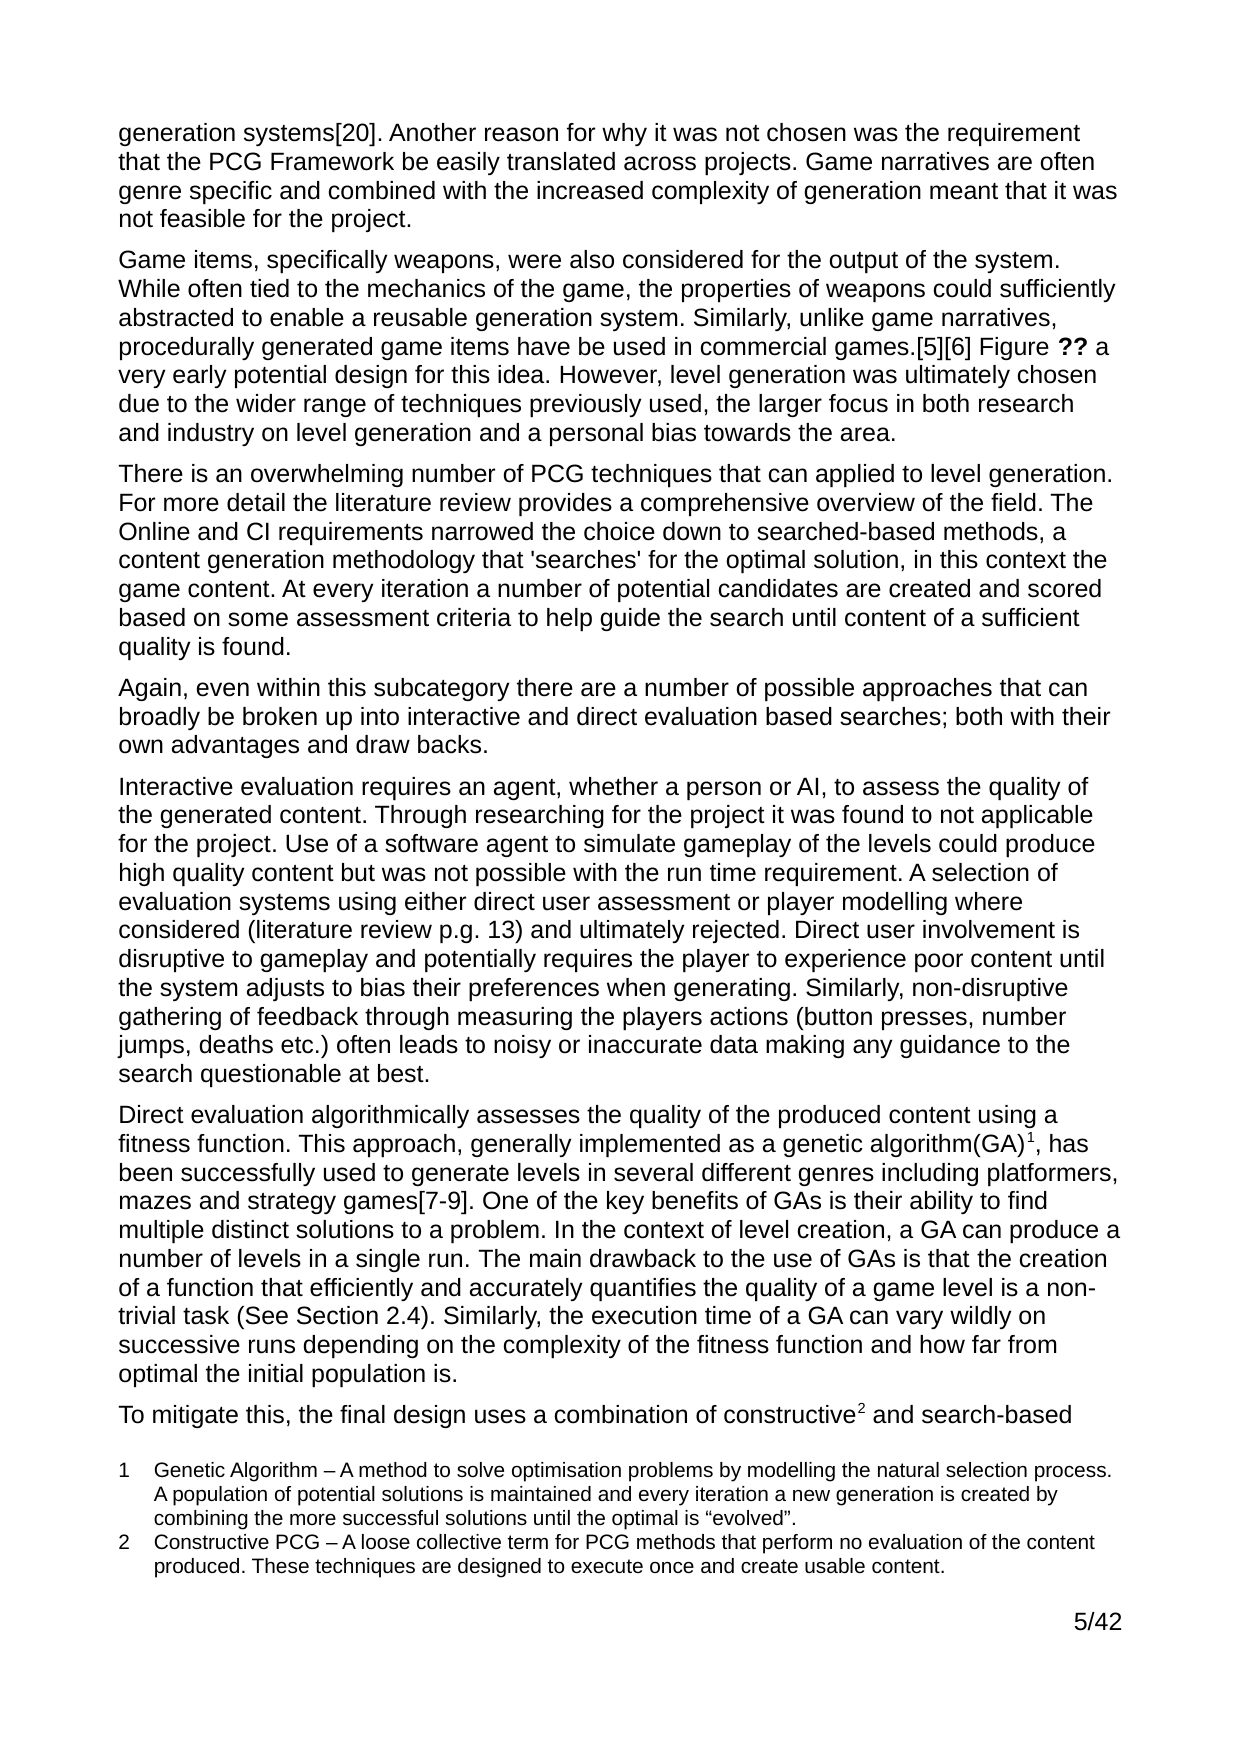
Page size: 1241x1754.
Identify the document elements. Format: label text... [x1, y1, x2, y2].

text Interactive evaluation requires an agent, whether a person or AI, to assess the quality of the generated content. Through researching for the project it was found to not applicable for the project. Use of a software agent to simulate gameplay of the levels could produce high quality content but was not possible with the run time requirement. A selection of evaluation systems using either direct user assessment or player modelling where considered (literature review p.g. 13) and ultimately rejected. Direct user involvement is disruptive to gameplay and potentially requires the player to experience poor content until the system adjusts to bias their preferences when generating. Similarly, non-disruptive gathering of feedback through measuring the players actions (button presses, number jumps, deaths etc.) often leads to noisy or inaccurate data making any guidance to the search questionable at best. [118, 771, 1122, 1088]
text There is an overwhelming number of PCG techniques that can applied to level generation. For more detail the literature review provides a comprehensive overview of the field. The Online and CI requirements narrowed the choice down to searched-based methods, a content generation methodology that 'searches' for the optimal solution, in this context the game content. At every iteration a number of potential candidates are created and scored based on some assessment criteria to help guide the search until content of a sufficient quality is found. [118, 459, 1122, 660]
text Constructive PCG – A loose collective term for PCG methods that perform no evaluation of the content produced. These techniques are designed to execute once and create usable content. [118, 1530, 1122, 1578]
text Game items, specifically weapons, were also considered for the output of the system. While often tied to the mechanics of the game, the properties of weapons could sufficiently abstracted to enable a reusable generation system. Similarly, unlike game narratives, procedurally generated game items have be used in commercial games.[5][6] Figure ?? a very early potential design for this idea. However, level generation was ultimately chosen due to the wider range of techniques previously used, the larger focus in both research and industry on level generation and a personal bias towards the area. [118, 246, 1122, 447]
text Again, even within this subcategory there are a number of possible approaches that can broadly be broken up into interactive and direct evaluation based searches; both with their own advantages and draw backs. [118, 673, 1122, 759]
text Direct evaluation algorithmically assesses the quality of the produced content using a fitness function. This approach, generally implemented as a genetic algorithm(GA), has been successfully used to generate levels in several different genres including platformers, mazes and strategy games[7-9]. One of the key benefits of GAs is their ability to find multiple distinct solutions to a problem. In the context of level creation, a GA can produce a number of levels in a single run. The main drawback to the use of GAs is that the creation of a function that efficiently and accurately quantifies the quality of a game level is a non-trivial task (See Section 2.4). Similarly, the execution time of a GA can vary wildly on successive runs depending on the complexity of the fitness function and how far from optimal the initial population is. [118, 1100, 1122, 1388]
text generation systems[20]. Another reason for why it was not chosen was the requirement that the PCG Framework be easily translated across projects. Game narratives are often genre specific and combined with the increased complexity of generation meant that it was not feasible for the project. [118, 118, 1122, 233]
text To mitigate this, the final design uses a combination of constructive and search-based [118, 1400, 1122, 1429]
text Genetic Algorithm – A method to solve optimisation problems by modelling the natural selection process. A population of potential solutions is maintained and every iteration a new generation is created by combining the more successful solutions until the optimal is “evolved”. [118, 1458, 1122, 1530]
